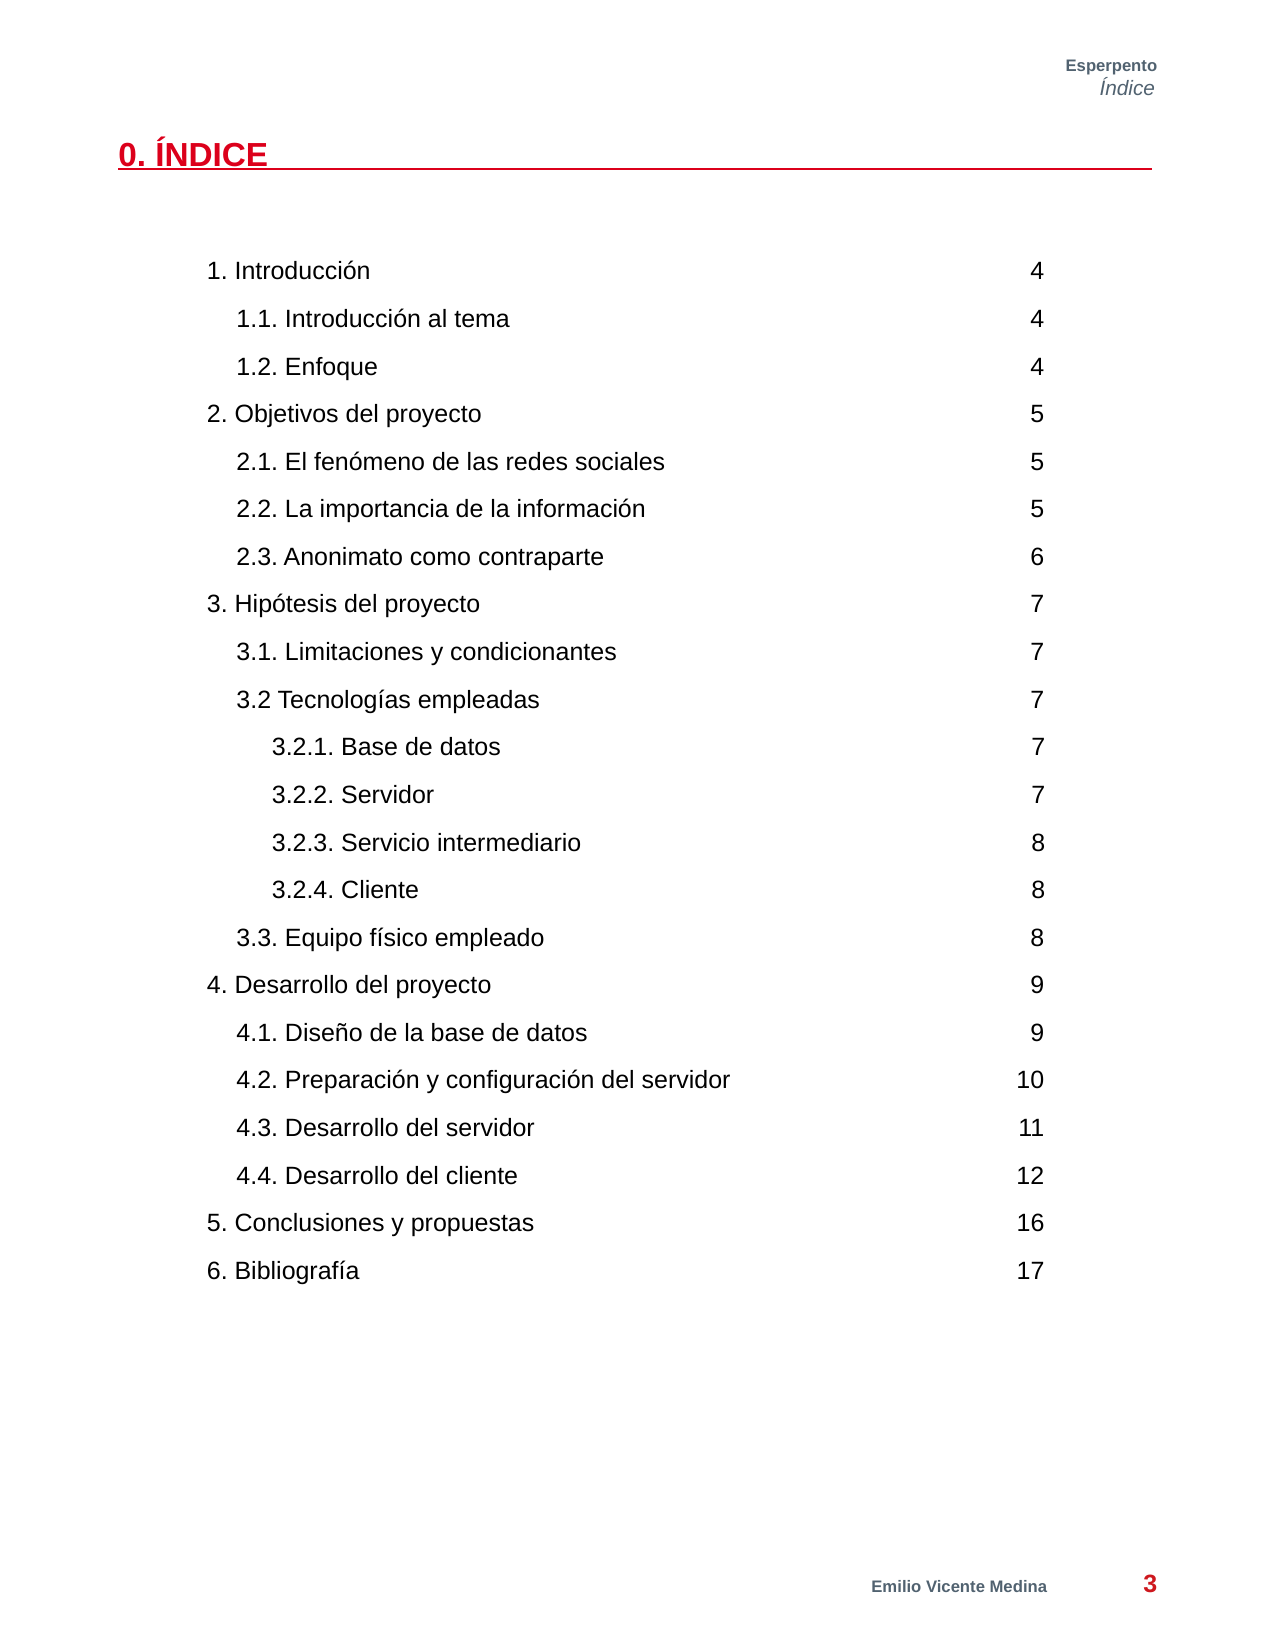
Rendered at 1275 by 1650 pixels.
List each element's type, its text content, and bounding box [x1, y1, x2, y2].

text 3.2.4. Cliente 8 [272, 875, 1062, 904]
text 1. Introducción 4 [207, 256, 1062, 285]
text 4.3. Desarrollo del servidor 11 [236, 1113, 1062, 1142]
text 3. Hipótesis del proyecto 7 [207, 589, 1062, 618]
text 1.1. Introducción al tema 4 [236, 304, 1062, 333]
text 5. Conclusiones y propuestas 16 [207, 1208, 1062, 1237]
text 4.1. Diseño de la base de datos 9 [236, 1018, 1062, 1047]
text 3.1. Limitaciones y condicionantes 7 [236, 637, 1062, 666]
text 4.2. Preparación y configuración del servidor 10 [236, 1066, 1062, 1094]
text 3.2.3. Servicio intermediario 8 [272, 827, 1062, 856]
text 6. Bibliografía 17 [207, 1256, 1062, 1285]
text 2.2. La importancia de la información 5 [236, 494, 1062, 523]
text 4. Desarrollo del proyecto 9 [207, 970, 1062, 999]
text 3.2.1. Base de datos 7 [272, 732, 1062, 761]
text Esperpento [118, 56, 1157, 75]
text 3.3. Equipo físico empleado 8 [236, 923, 1062, 951]
text 3.2 Tecnologías empleadas 7 [236, 685, 1062, 713]
title 0. índice [118, 135, 1157, 173]
text 2.3. Anonimato como contraparte 6 [236, 542, 1062, 571]
text 4.4. Desarrollo del cliente 12 [236, 1161, 1062, 1189]
text Índice [118, 75, 1157, 99]
text 2.1. El fenómeno de las redes sociales 5 [236, 447, 1062, 475]
text 3.2.2. Servidor 7 [272, 780, 1062, 809]
text 2. Objetivos del proyecto 5 [207, 399, 1062, 428]
text 1.2. Enfoque 4 [236, 351, 1062, 380]
